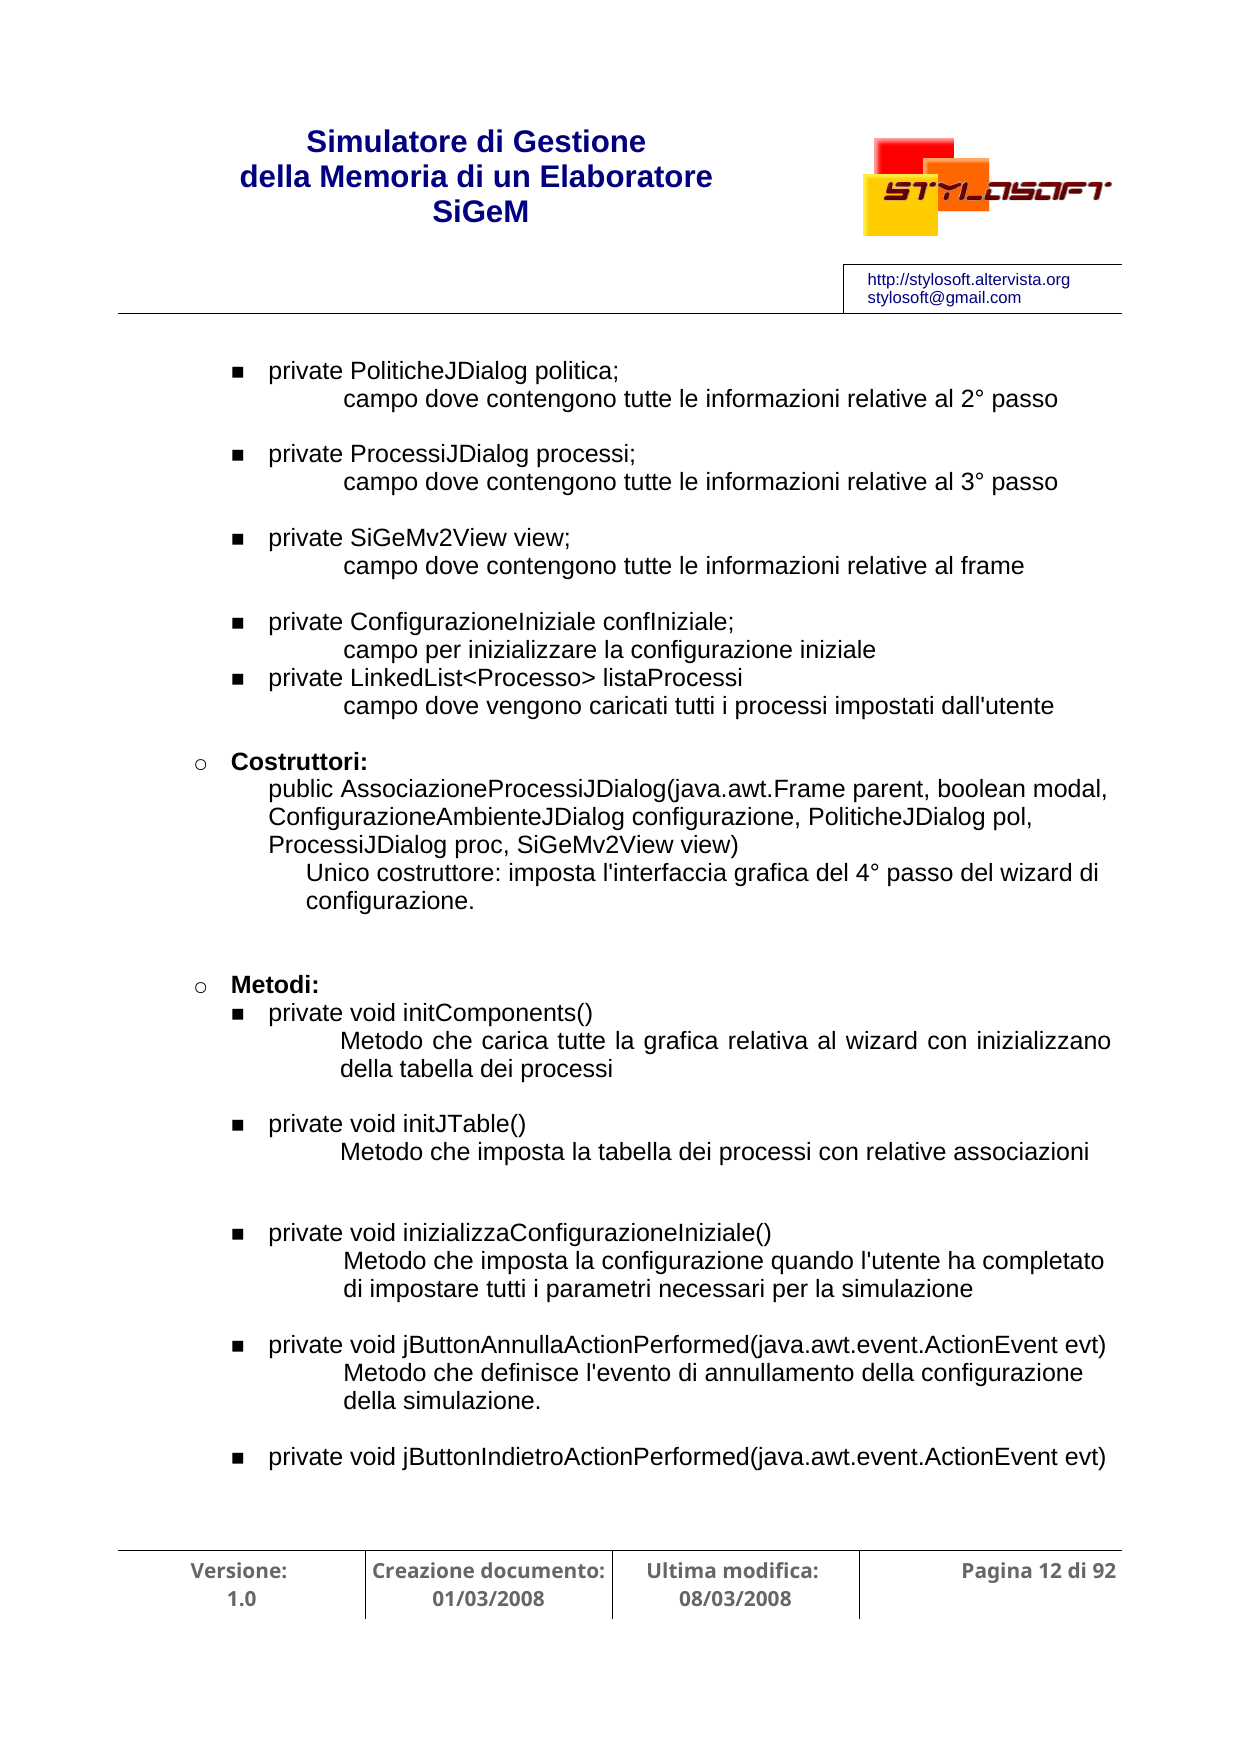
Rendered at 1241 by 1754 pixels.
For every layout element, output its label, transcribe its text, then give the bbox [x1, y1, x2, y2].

picture [848, 123, 1117, 247]
list private ProcessiJDialog processi; [231, 440, 1122, 468]
list campo dove contengono tutte le informazioni relative al frame [306, 552, 1122, 580]
list private ConfigurazioneIniziale confIniziale; [231, 608, 1122, 636]
text Metodo che imposta la tabella dei processi con relative associazioni [118, 1138, 1122, 1166]
text Metodo che carica tutte la grafica relativa al wizard con inizializzano della tabella dei processi [118, 1027, 1122, 1082]
list private void initComponents() [231, 999, 1122, 1027]
list Metodo che definisce l'evento di annullamento della configurazione della simulazione. [306, 1359, 1122, 1414]
list private SiGeMv2View view; [231, 524, 1122, 552]
list private void initJTable() [231, 1110, 1122, 1138]
list private void jButtonIndietroActionPerformed(java.awt.event.ActionEvent evt) [231, 1442, 1122, 1470]
list Costruttori: [193, 747, 1122, 775]
list private LinkedList<Processo> listaProcessi [231, 664, 1122, 692]
list Unico costruttore: imposta l'interfaccia grafica del 4° passo del wizard di configurazione. [268, 859, 1122, 915]
list campo per inizializzare la configurazione iniziale [306, 636, 1122, 664]
list public AssociazioneProcessiJDialog(java.awt.Frame parent, boolean modal, ConfigurazioneAmbienteJDialog configurazione, PoliticheJDialog pol, ProcessiJDialog proc, SiGeMv2View view) [231, 775, 1122, 859]
list campo dove contengono tutte le informazioni relative al 3° passo [306, 468, 1122, 496]
list campo dove contengono tutte le informazioni relative al 2° passo [306, 384, 1122, 412]
list private PoliticheJDialog politica; [231, 357, 1122, 384]
list Metodi: [193, 971, 1122, 999]
list campo dove vengono caricati tutti i processi impostati dall'utente [306, 692, 1122, 719]
list private void jButtonAnnullaActionPerformed(java.awt.event.ActionEvent evt) [231, 1331, 1122, 1359]
list private void inizializzaConfigurazioneIniziale() [231, 1219, 1122, 1247]
list Metodo che imposta la configurazione quando l'utente ha completato di impostare tutti i parametri necessari per la simulazione [306, 1247, 1122, 1303]
